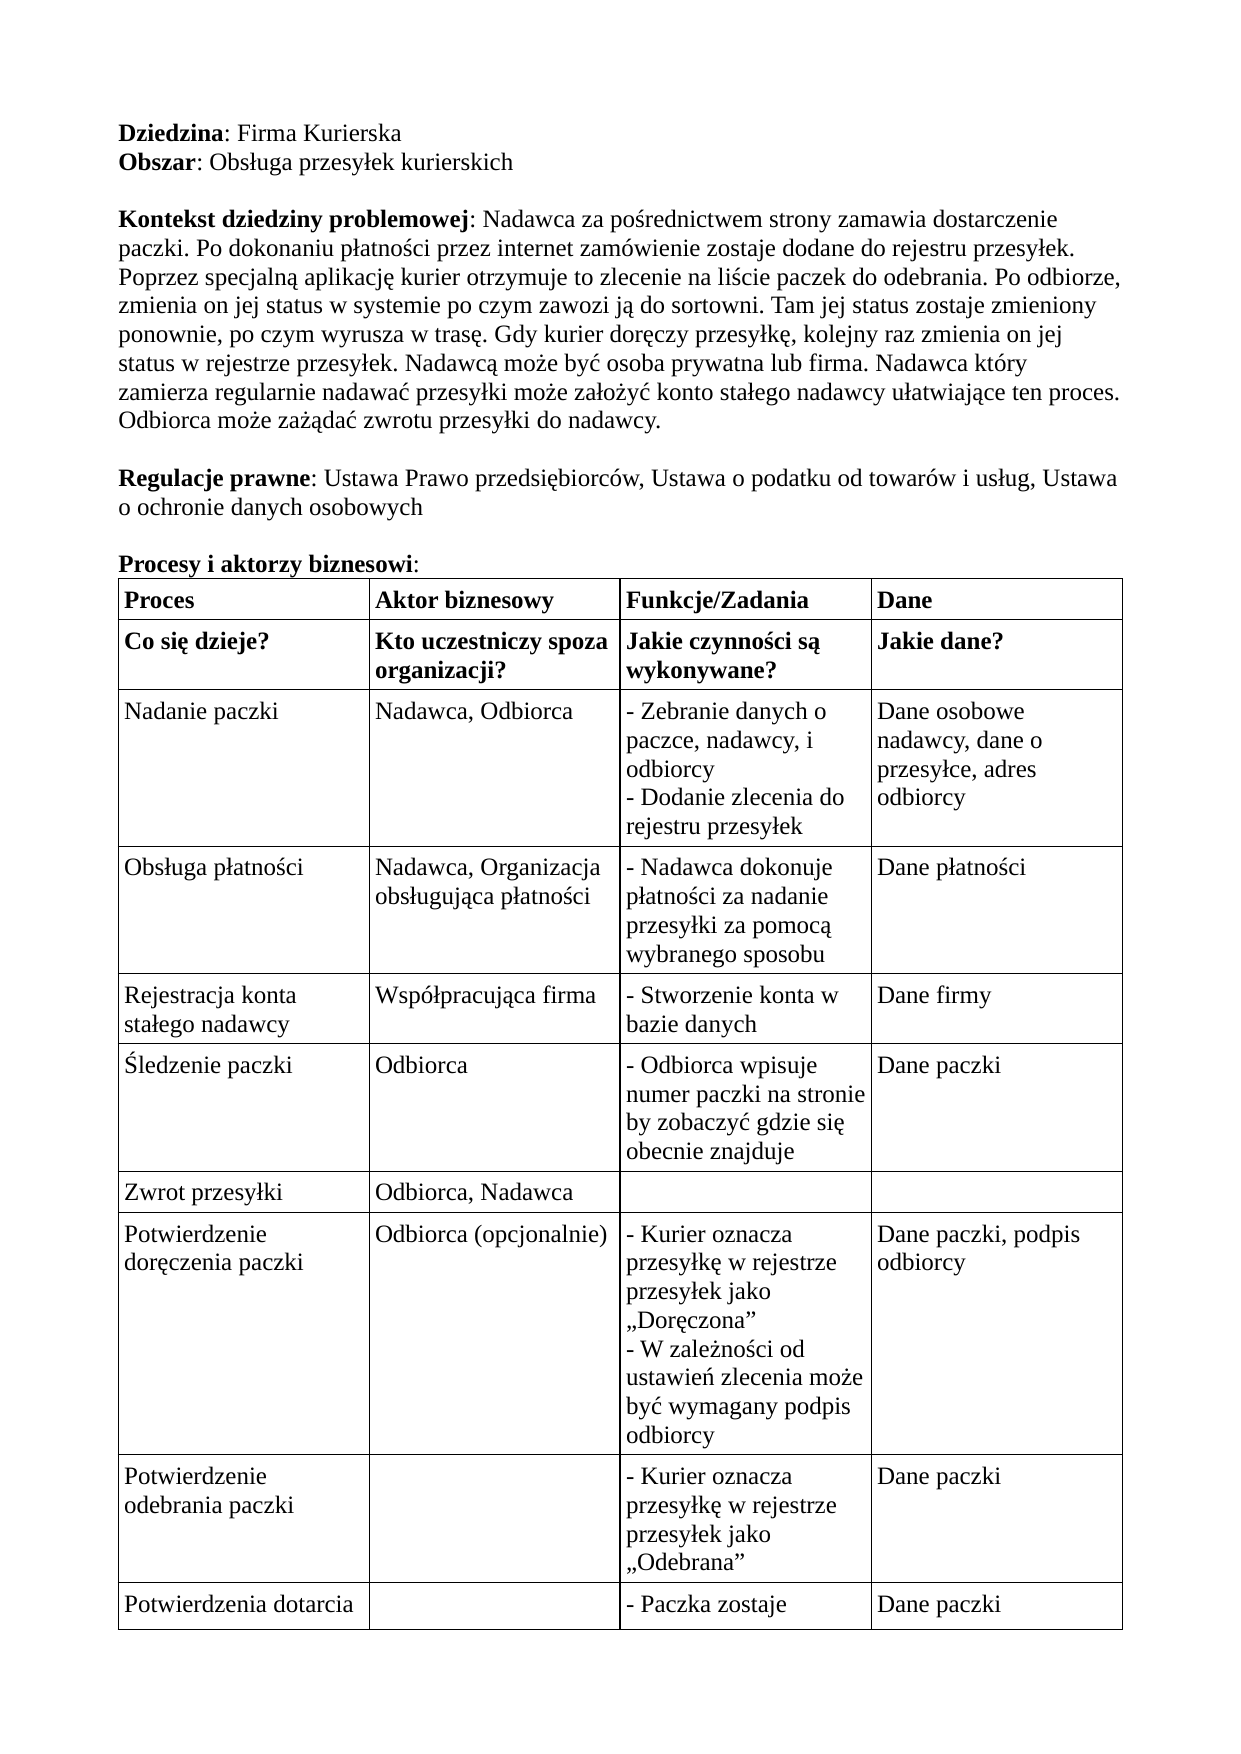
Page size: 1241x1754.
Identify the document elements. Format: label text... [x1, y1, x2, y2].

table_cell Zwrot przesyłki [119, 1172, 369, 1212]
table_cell Odbiorca (opcjonalnie) [370, 1213, 619, 1454]
table_cell Obsługa płatności [119, 847, 369, 973]
table_cell Odbiorca [370, 1044, 619, 1171]
table_cell - Zebranie danych o paczce, nadawcy, i odbiorcy - Dodanie zlecenia do rejestru przesyłek [621, 690, 871, 846]
table_header Dane [872, 579, 1122, 619]
table_cell Nadawca, Odbiorca [370, 690, 619, 846]
table_cell Dane osobowe nadawcy, dane o przesyłce, adres odbiorcy [872, 690, 1122, 846]
table_cell [370, 1583, 619, 1629]
table_cell Dane paczki [872, 1583, 1122, 1629]
table_cell Dane paczki [872, 1044, 1122, 1171]
table_cell Kto uczestniczy spoza organizacji? [370, 620, 619, 689]
table_header Funkcje/Zadania [621, 579, 871, 619]
table_cell - Kurier oznacza przesyłkę w rejestrze przesyłek jako „Doręczona” - W zależności od ustawień zlecenia może być wymagany podpis odbiorcy [621, 1213, 871, 1454]
table_cell [370, 1455, 619, 1582]
table_cell Dane paczki [872, 1455, 1122, 1582]
table_cell Jakie czynności są wykonywane? [621, 620, 871, 689]
table_cell Współpracująca firma [370, 974, 619, 1043]
text Procesy i aktorzy biznesowi: [118, 549, 1122, 578]
table_cell Dane firmy [872, 974, 1122, 1043]
text Kontekst dziedziny problemowej: Nadawca za pośrednictwem strony zamawia dostarczenie paczki. Po dokonaniu płatności przez internet zamówienie zostaje dodane do rejestru przesyłek. Poprzez specjalną aplikację kurier otrzymuje to zlecenie na liście paczek do odebrania. Po odbiorze, zmienia on jej status w systemie po czym zawozi ją do sortowni. Tam jej status zostaje zmieniony ponownie, po czym wyrusza w trasę. Gdy kurier doręczy przesyłkę, kolejny raz zmienia on jej status w rejestrze przesyłek. Nadawcą może być osoba prywatna lub firma. Nadawca który zamierza regularnie nadawać przesyłki może założyć konto stałego nadawcy ułatwiające ten proces. Odbiorca może zażądać zwrotu przesyłki do nadawcy. [118, 204, 1122, 434]
table_cell Dane płatności [872, 847, 1122, 973]
text Regulacje prawne: Ustawa Prawo przedsiębiorców, Ustawa o podatku od towarów i usług, Ustawa o ochronie danych osobowych [118, 463, 1122, 521]
table_header Aktor biznesowy [370, 579, 619, 619]
table_cell [621, 1172, 871, 1212]
table_cell Dane paczki, podpis odbiorcy [872, 1213, 1122, 1454]
table_cell [872, 1172, 1122, 1212]
text Dziedzina: Firma Kurierska [118, 118, 1122, 147]
table_cell - Paczka zostaje [621, 1583, 871, 1629]
table_cell Odbiorca, Nadawca [370, 1172, 619, 1212]
table_cell Potwierdzenie doręczenia paczki [119, 1213, 369, 1454]
table_cell Potwierdzenie odebrania paczki [119, 1455, 369, 1582]
table_cell - Kurier oznacza przesyłkę w rejestrze przesyłek jako „Odebrana” [621, 1455, 871, 1582]
table_cell Śledzenie paczki [119, 1044, 369, 1171]
table_cell Co się dzieje? [119, 620, 369, 689]
table_cell - Nadawca dokonuje płatności za nadanie przesyłki za pomocą wybranego sposobu [621, 847, 871, 973]
table_cell Rejestracja konta stałego nadawcy [119, 974, 369, 1043]
text Obszar: Obsługa przesyłek kurierskich [118, 147, 1122, 176]
table_cell Potwierdzenia dotarcia [119, 1583, 369, 1629]
table_cell - Odbiorca wpisuje numer paczki na stronie by zobaczyć gdzie się obecnie znajduje [621, 1044, 871, 1171]
table_header Proces [119, 579, 369, 619]
table_cell Nadanie paczki [119, 690, 369, 846]
table_cell - Stworzenie konta w bazie danych [621, 974, 871, 1043]
table_cell Jakie dane? [872, 620, 1122, 689]
table_cell Nadawca, Organizacja obsługująca płatności [370, 847, 619, 973]
